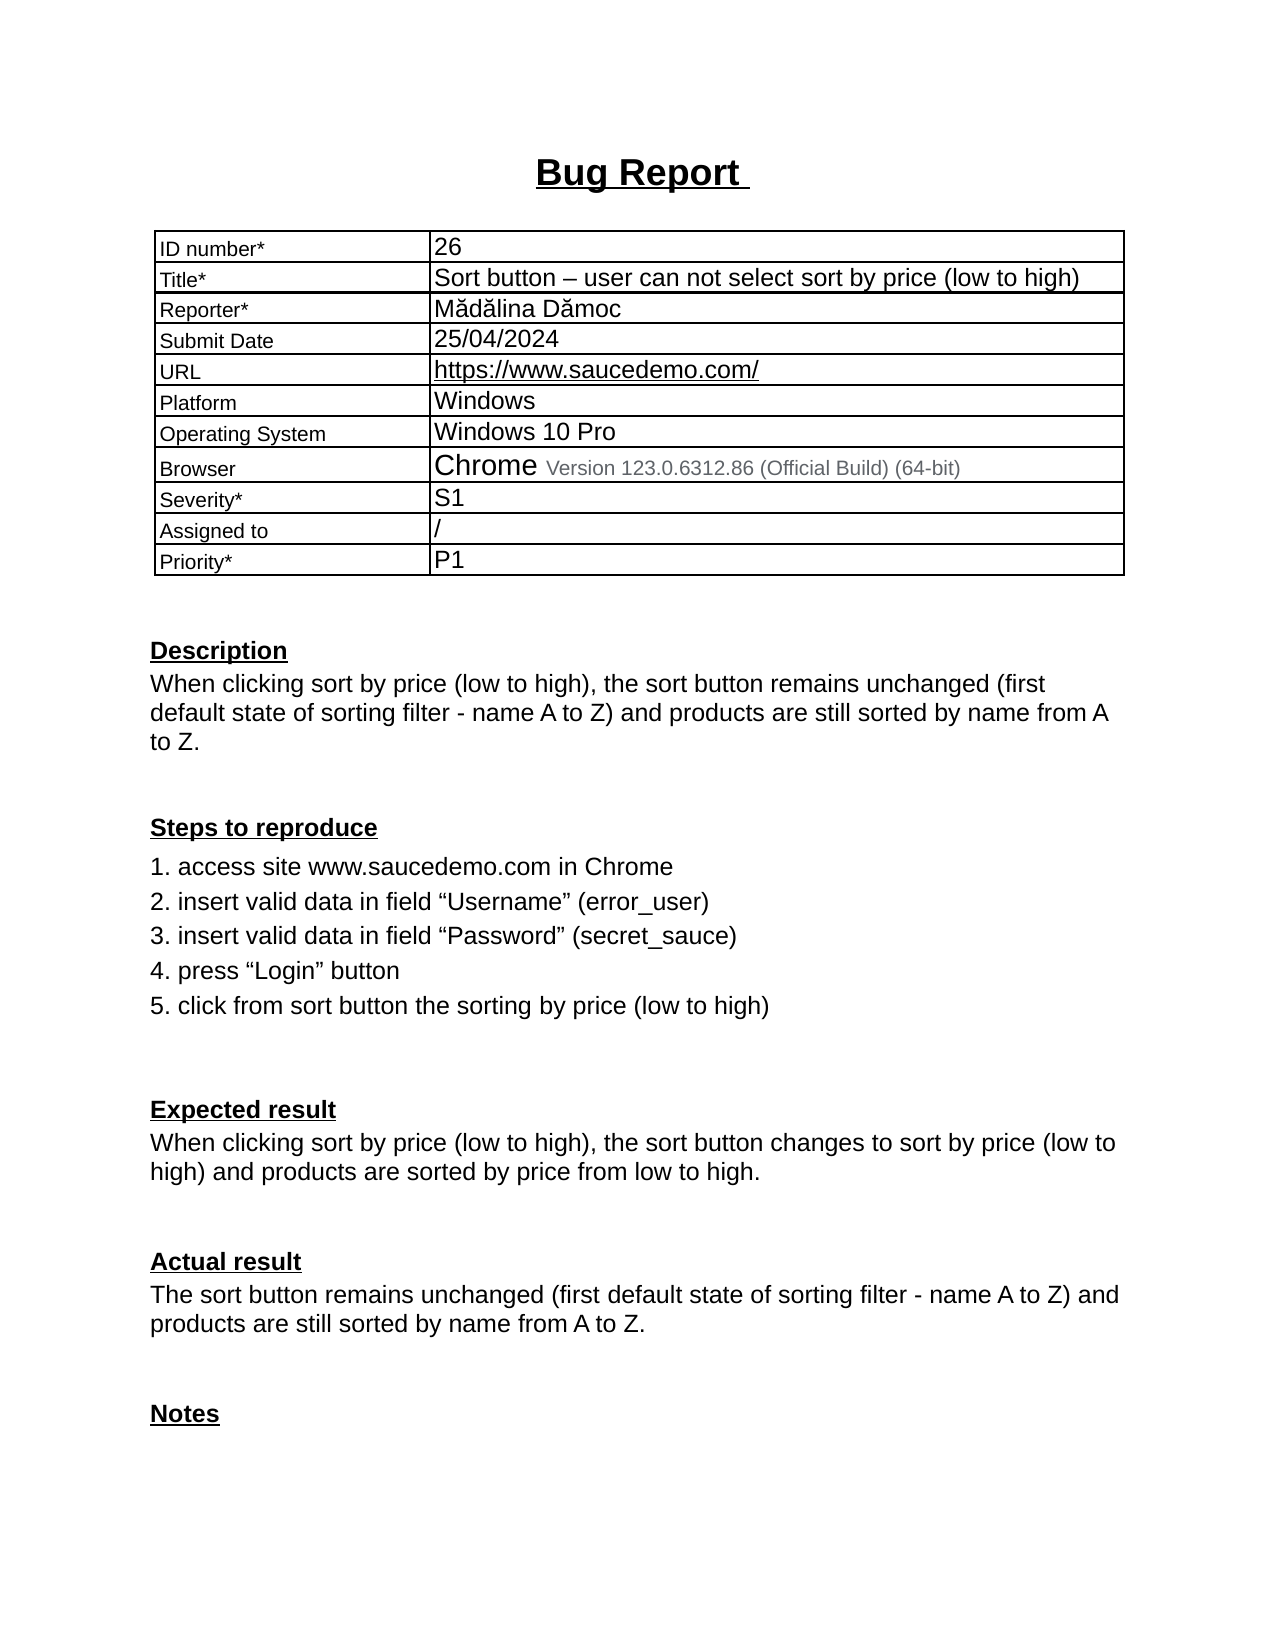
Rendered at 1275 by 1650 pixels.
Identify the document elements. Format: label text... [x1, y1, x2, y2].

text 1. access site www.saucedemo.com in Chrome [150, 852, 1125, 881]
text 2. insert valid data in field “Username” (error_user) [150, 887, 1125, 915]
table_cell 25/04/2024 [431, 324, 1123, 353]
table_cell Submit Date [156, 324, 429, 353]
table_cell Windows 10 Pro [431, 417, 1123, 446]
table_cell Severity* [156, 483, 429, 512]
text The sort button remains unchanged (first default state of sorting filter - name A to Z) and products are still sorted by name from A to Z. [150, 1280, 1125, 1338]
table_cell URL [156, 355, 429, 384]
table_cell / [431, 514, 1123, 543]
text Bug Report [150, 150, 1125, 193]
text 4. press “Login” button [150, 956, 1125, 985]
table_cell Chrome Version 123.0.6312.86 (Official Build) (64-bit) [431, 448, 1123, 481]
text When clicking sort by price (low to high), the sort button changes to sort by price (low to high) and products are sorted by price from low to high. [150, 1128, 1125, 1185]
table_cell https://www.saucedemo.com/ [431, 355, 1123, 384]
text Notes [150, 1399, 1125, 1428]
text Description [150, 636, 1125, 665]
table_cell S1 [431, 483, 1123, 512]
table_cell Sort button – user can not select sort by price (low to high) [431, 263, 1123, 291]
text Steps to reproduce [150, 813, 1125, 842]
table_cell Reporter* [156, 294, 429, 322]
text 3. insert valid data in field “Password” (secret_sauce) [150, 921, 1125, 950]
text Actual result [150, 1247, 1125, 1276]
text 5. click from sort button the sorting by price (low to high) [150, 991, 1125, 1019]
table_cell Priority* [156, 545, 429, 574]
table_cell Platform [156, 386, 429, 415]
table_cell Assigned to [156, 514, 429, 543]
table_header 26 [431, 232, 1123, 261]
table_cell P1 [431, 545, 1123, 574]
table_header ID number* [156, 232, 429, 261]
text Expected result [150, 1095, 1125, 1123]
text When clicking sort by price (low to high), the sort button remains unchanged (first default state of sorting filter - name A to Z) and products are still sorted by name from A to Z. [150, 669, 1125, 756]
table_cell Windows [431, 386, 1123, 415]
table_cell Title* [156, 263, 429, 291]
table_cell Browser [156, 448, 429, 481]
table_cell Mădălina Dămoc [431, 294, 1123, 322]
table_cell Operating System [156, 417, 429, 446]
